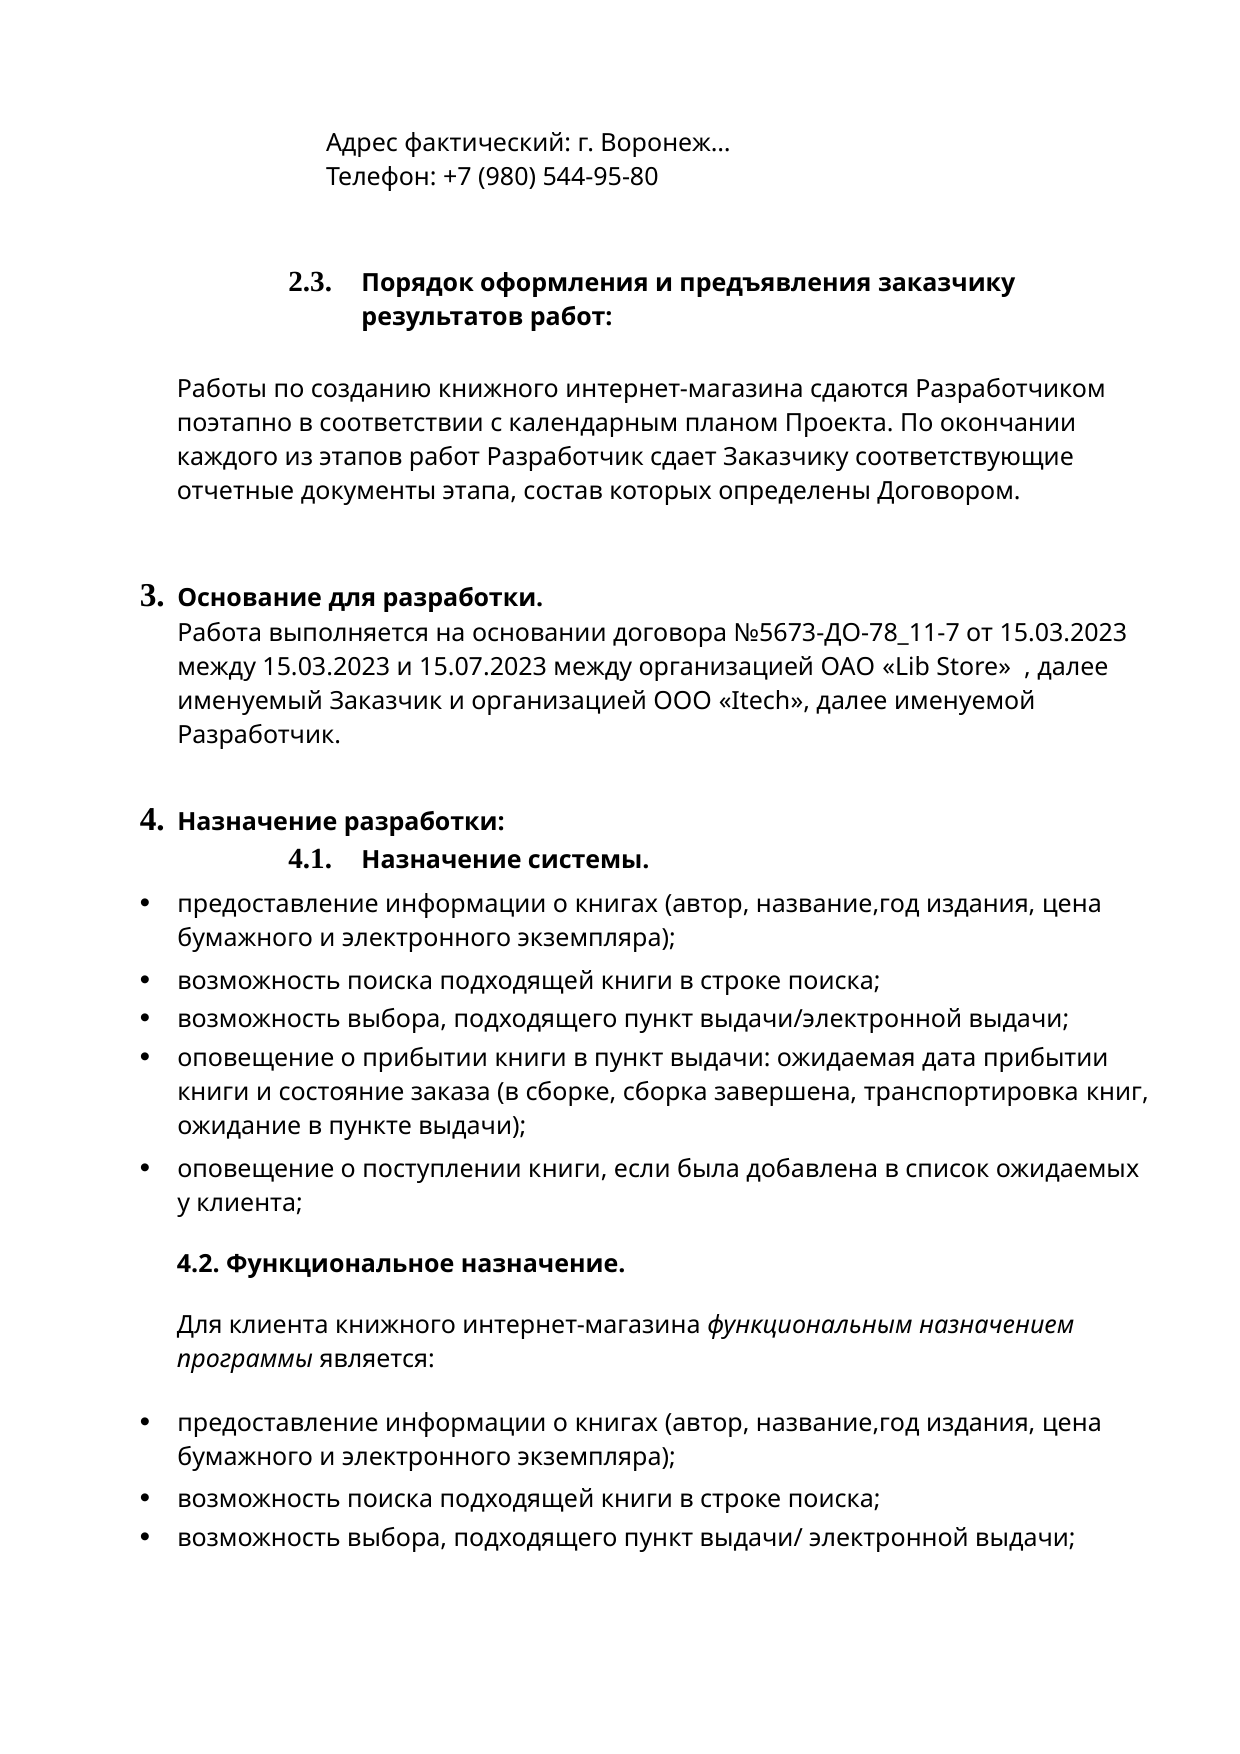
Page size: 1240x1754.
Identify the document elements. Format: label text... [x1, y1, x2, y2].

list Назначение системы. [288, 842, 1152, 876]
list Назначение разработки: [139, 799, 1152, 838]
text Адрес фактический: г. Воронеж… [326, 124, 1152, 158]
list возможность поиска подходящей книги в строке поиска; [139, 1480, 1152, 1515]
list Работа выполняется на основании договора №5673-ДО-78_11-7 от 15.03.2023 между 15.03.2023 и 15.07.2023 между организацией ОАО «Lib Store» , далее именуемый Заказчик и организацией ООО «Itech», далее именуемой Разработчик. [139, 615, 1152, 751]
list Порядок оформления и предъявления заказчику результатов работ: [288, 264, 1152, 333]
list возможность выбора, подходящего пункт выдачи/ электронной выдачи; [139, 1519, 1152, 1553]
text Телефон: +7 (980) 544-95-80 [326, 158, 1152, 192]
text Работы по созданию книжного интернет-магазина сдаются Разработчиком поэтапно в соответствии с календарным планом Проекта. По окончании каждого из этапов работ Разработчик сдает Заказчику соответствующие отчетные документы этапа, состав которых определены Договором. [177, 371, 1152, 507]
text 4.2. Функциональное назначение. [177, 1246, 1152, 1280]
list предоставление информации о книгах (автор, название,год издания, цена бумажного и электронного экземпляра); [139, 885, 1152, 953]
list возможность выбора, подходящего пункт выдачи/электронной выдачи; [139, 1000, 1152, 1035]
list Основание для разработки. [139, 575, 1152, 614]
text Для клиента книжного интернет-магазина функциональным назначением программы является: [177, 1307, 1152, 1375]
list предоставление информации о книгах (автор, название,год издания, цена бумажного и электронного экземпляра); [139, 1404, 1152, 1472]
list оповещение о поступлении книги, если была добавлена в список ожидаемых у клиента; [139, 1150, 1152, 1219]
list оповещение о прибытии книги в пункт выдачи: ожидаемая дата прибытии книги и состояние заказа (в сборке, сборка завершена, транспортировка книг, ожидание в пункте выдачи); [139, 1039, 1152, 1142]
list возможность поиска подходящей книги в строке поиска; [139, 962, 1152, 997]
